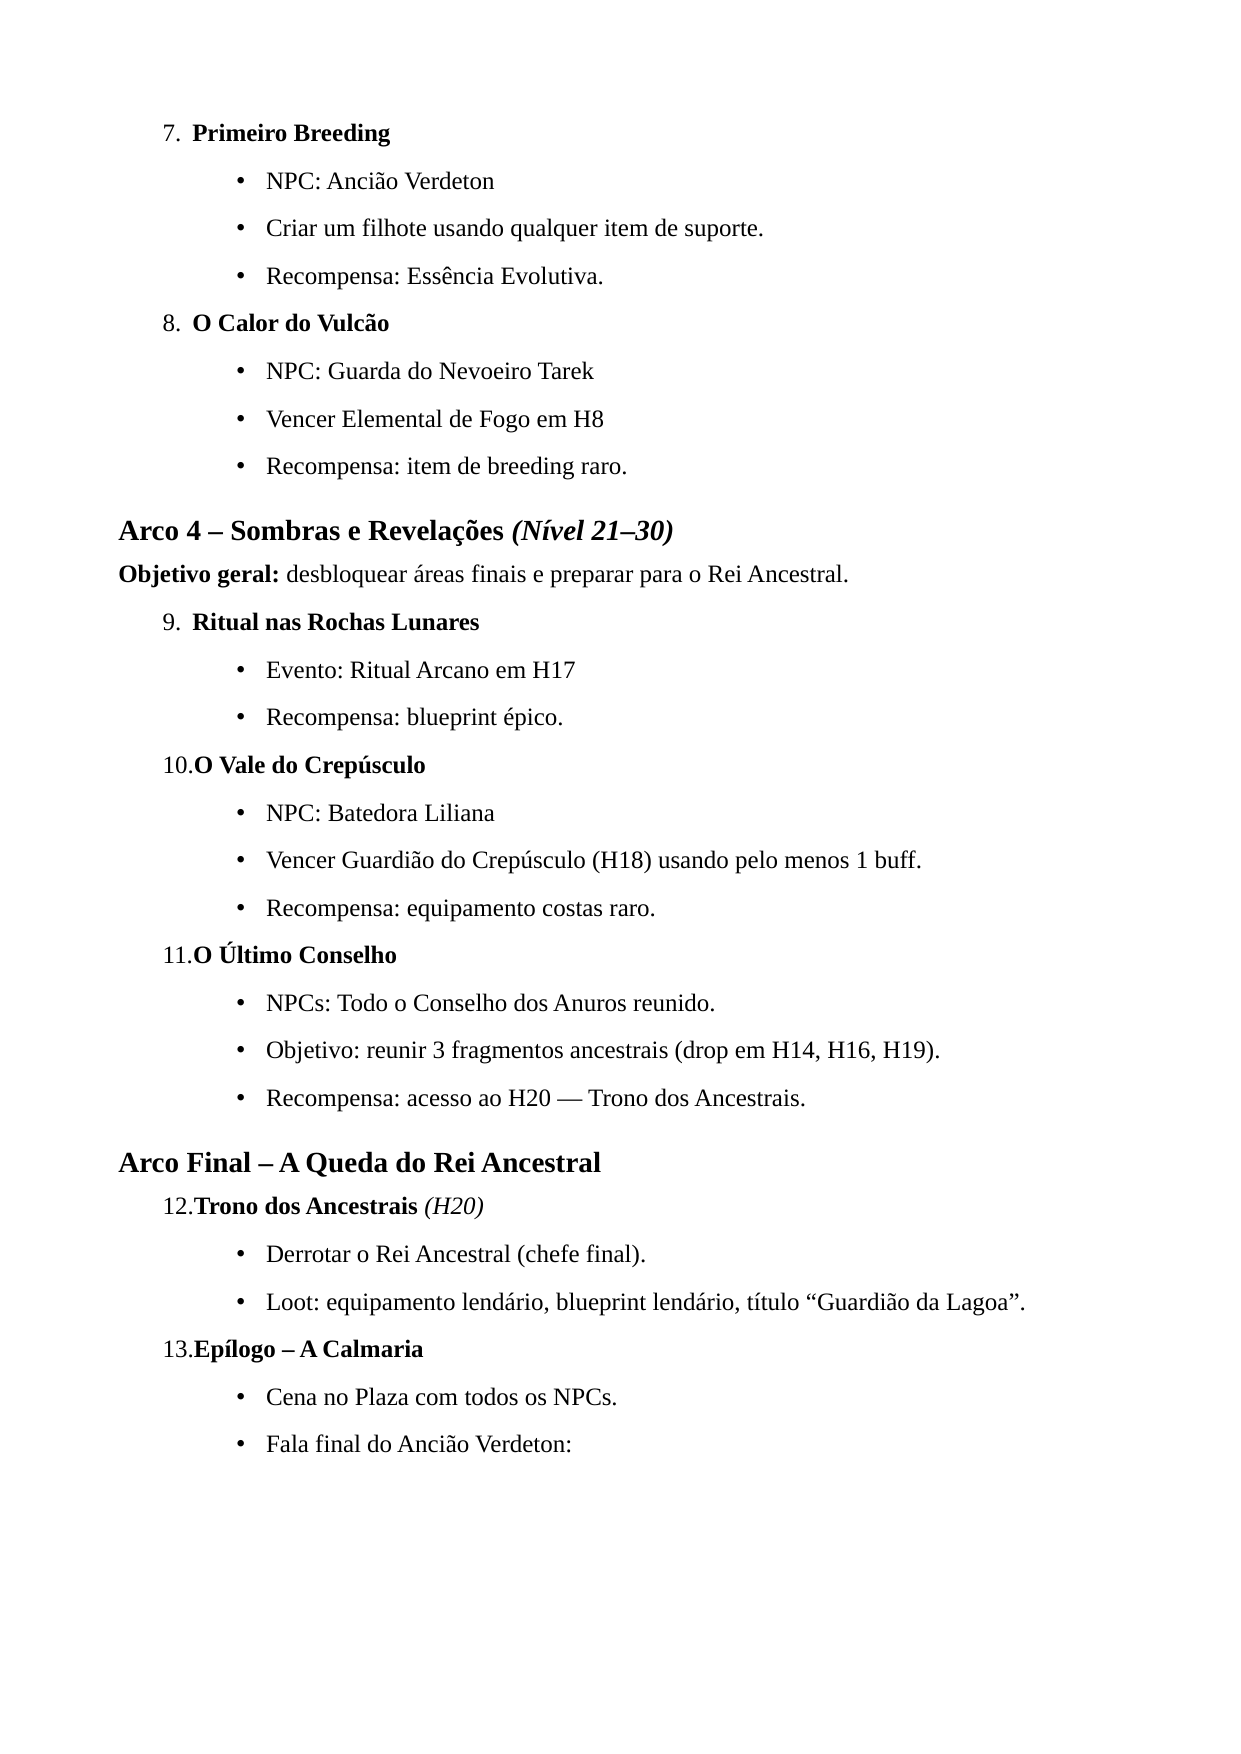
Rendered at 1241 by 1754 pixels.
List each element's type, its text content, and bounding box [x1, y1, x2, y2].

list Recompensa: acesso ao H20 — Trono dos Ancestrais. [236, 1083, 1122, 1112]
list Primeiro Breeding [162, 118, 1122, 147]
list Recompensa: Essência Evolutiva. [236, 261, 1122, 290]
list NPC: Ancião Verdeton [236, 166, 1122, 194]
text Objetivo geral: desbloquear áreas finais e preparar para o Rei Ancestral. [118, 559, 1122, 588]
list NPC: Batedora Liliana [236, 798, 1122, 826]
list O Calor do Vulcão [162, 308, 1122, 337]
list Recompensa: item de breeding raro. [236, 451, 1122, 480]
list O Vale do Crepúsculo [162, 750, 1122, 779]
list Loot: equipamento lendário, blueprint lendário, título “Guardião da Lagoa”. [236, 1287, 1122, 1315]
list Vencer Guardião do Crepúsculo (H18) usando pelo menos 1 buff. [236, 845, 1122, 874]
list Fala final do Ancião Verdeton: [236, 1429, 1122, 1458]
list Derrotar o Rei Ancestral (chefe final). [236, 1239, 1122, 1268]
list Evento: Ritual Arcano em H17 [236, 655, 1122, 683]
list Trono dos Ancestrais (H20) [162, 1191, 1122, 1220]
list Cena no Plaza com todos os NPCs. [236, 1382, 1122, 1411]
list O Último Conselho [162, 940, 1122, 969]
list NPC: Guarda do Nevoeiro Tarek [236, 356, 1122, 385]
list Recompensa: blueprint épico. [236, 702, 1122, 731]
list Ritual nas Rochas Lunares [162, 607, 1122, 636]
subtitle Arco 4 – Sombras e Revelações (Nível 21–30) [118, 513, 1122, 547]
list NPCs: Todo o Conselho dos Anuros reunido. [236, 988, 1122, 1017]
list Recompensa: equipamento costas raro. [236, 893, 1122, 922]
subtitle Arco Final – A Queda do Rei Ancestral [118, 1145, 1122, 1179]
list Criar um filhote usando qualquer item de suporte. [236, 213, 1122, 242]
list Objetivo: reunir 3 fragmentos ancestrais (drop em H14, H16, H19). [236, 1036, 1122, 1064]
list Epílogo – A Calmaria [162, 1334, 1122, 1363]
list Vencer Elemental de Fogo em H8 [236, 404, 1122, 432]
